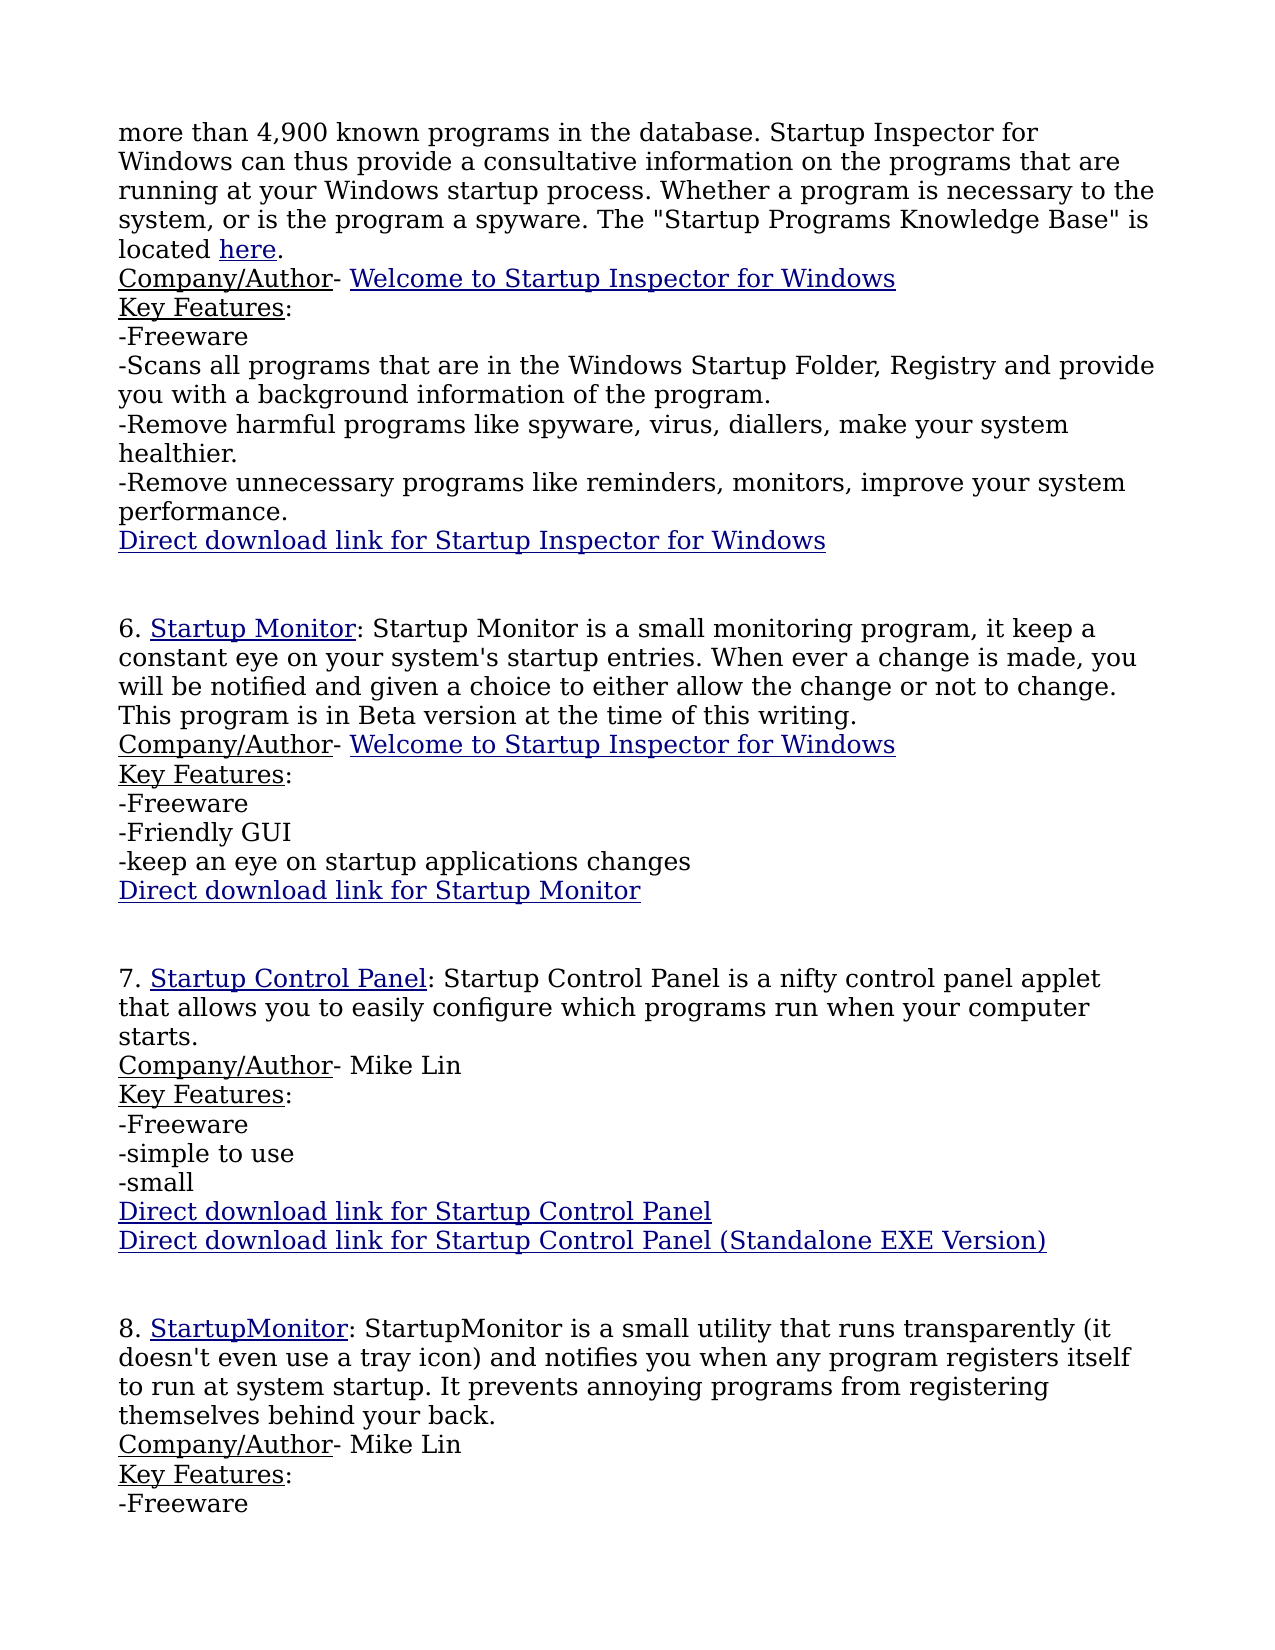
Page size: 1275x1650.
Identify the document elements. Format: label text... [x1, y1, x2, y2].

text 7. Startup Control Panel: Startup Control Panel is a nifty control panel applet that allows you to easily configure which programs run when your computer starts. Company/Author- Mike Lin Key Features: -Freeware -simple to use -small Direct download link for Startup Control Panel Direct download link for Startup Control Panel (Standalone EXE Version) [118, 935, 1157, 1285]
text 6. Startup Monitor: Startup Monitor is a small monitoring program, it keep a constant eye on your system's startup entries. When ever a change is made, you will be notified and given a choice to either allow the change or not to change. This program is in Beta version at the time of this writing. Company/Author- Welcome to Startup Inspector for Windows Key Features: -Freeware -Friendly GUI -keep an eye on startup applications changes Direct download link for Startup Monitor [118, 585, 1157, 935]
text 8. StartupMonitor: StartupMonitor is a small utility that runs transparently (it doesn't even use a tray icon) and notifies you when any program registers itself to run at system startup. It prevents annoying programs from registering themselves behind your back. Company/Author- Mike Lin Key Features: -Freeware [118, 1285, 1157, 1518]
text more than 4,900 known programs in the database. Startup Inspector for Windows can thus provide a consultative information on the programs that are running at your Windows startup process. Whether a program is necessary to the system, or is the program a spyware. The "Startup Programs Knowledge Base" is located here. Company/Author- Welcome to Startup Inspector for Windows Key Features: -Freeware -Scans all programs that are in the Windows Startup Folder, Registry and provide you with a background information of the program. -Remove harmful programs like spyware, virus, diallers, make your system healthier. -Remove unnecessary programs like reminders, monitors, improve your system performance. Direct download link for Startup Inspector for Windows [118, 118, 1157, 585]
